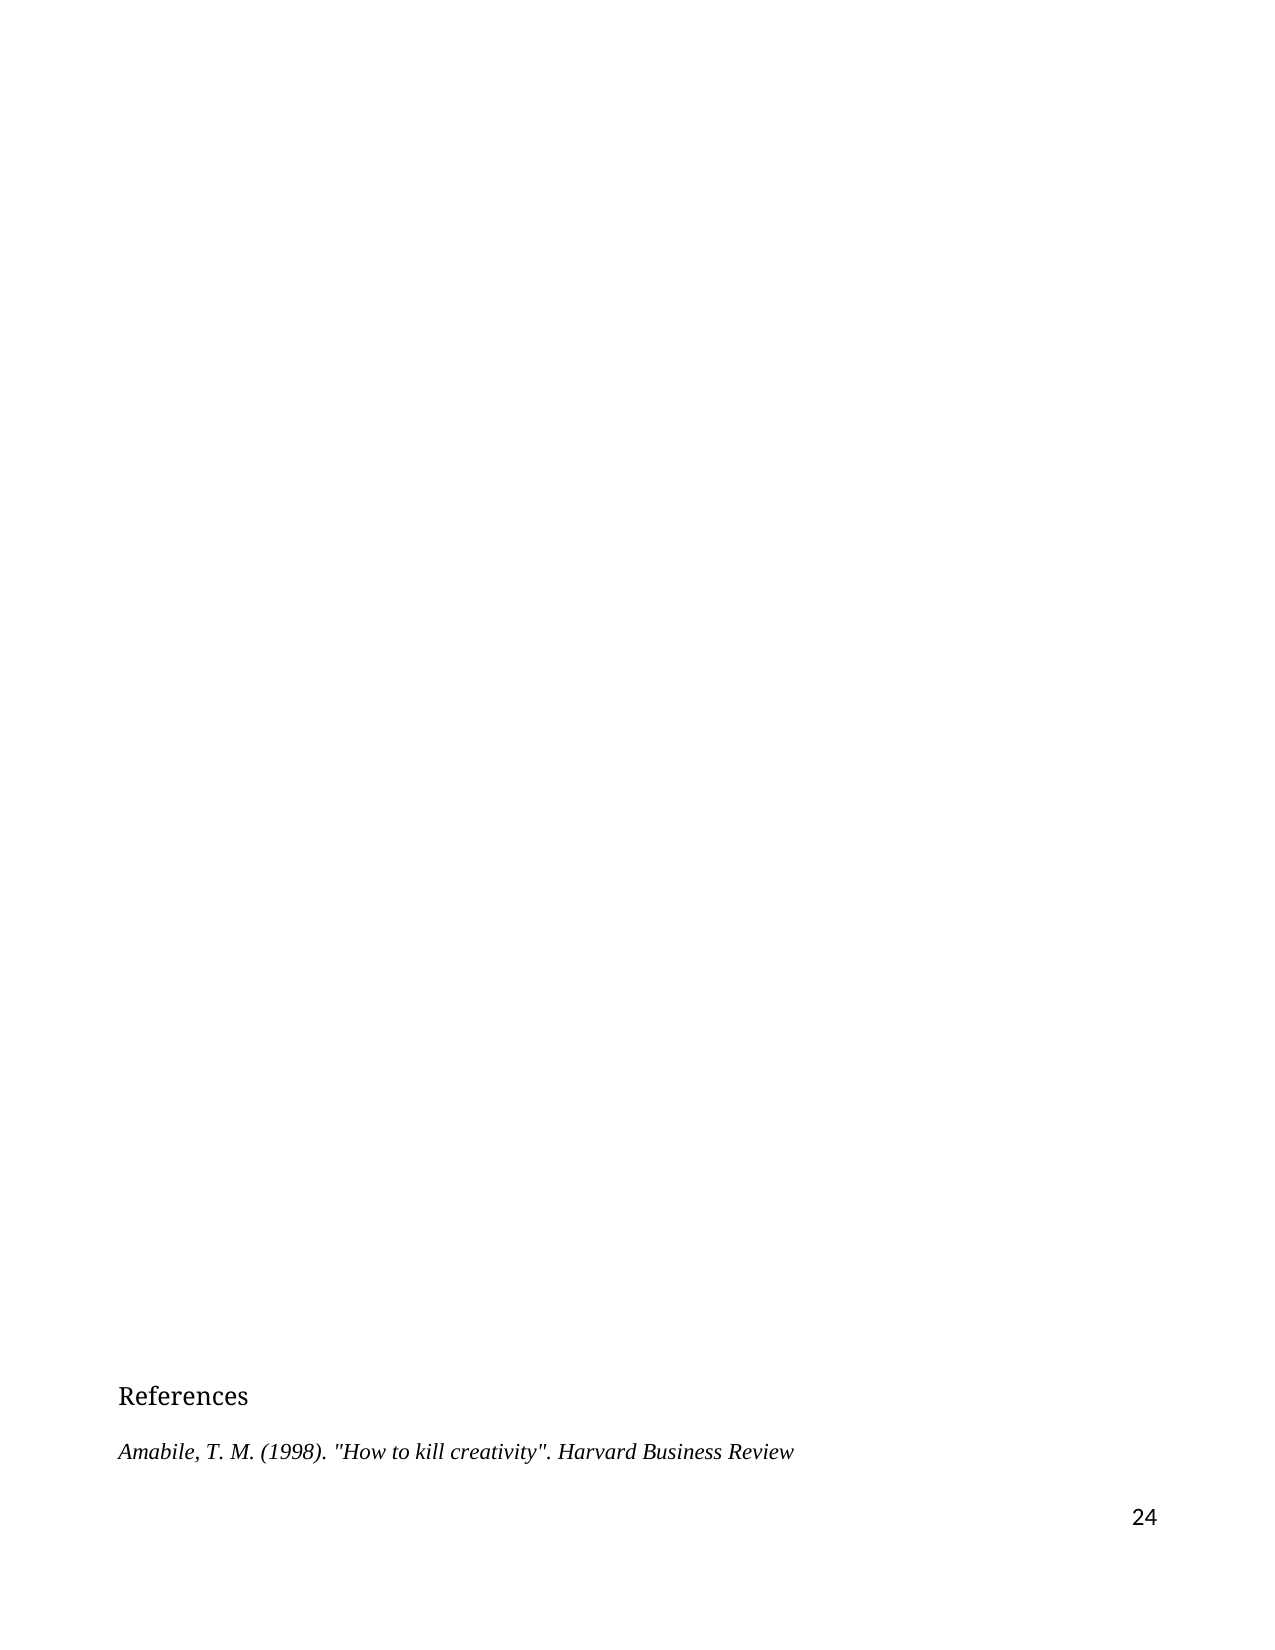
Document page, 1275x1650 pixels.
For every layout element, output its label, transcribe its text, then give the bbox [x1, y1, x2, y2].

text References [118, 1378, 1157, 1412]
text Amabile, T. M. (1998). "How to kill creativity". Harvard Business Review [118, 1438, 1157, 1464]
